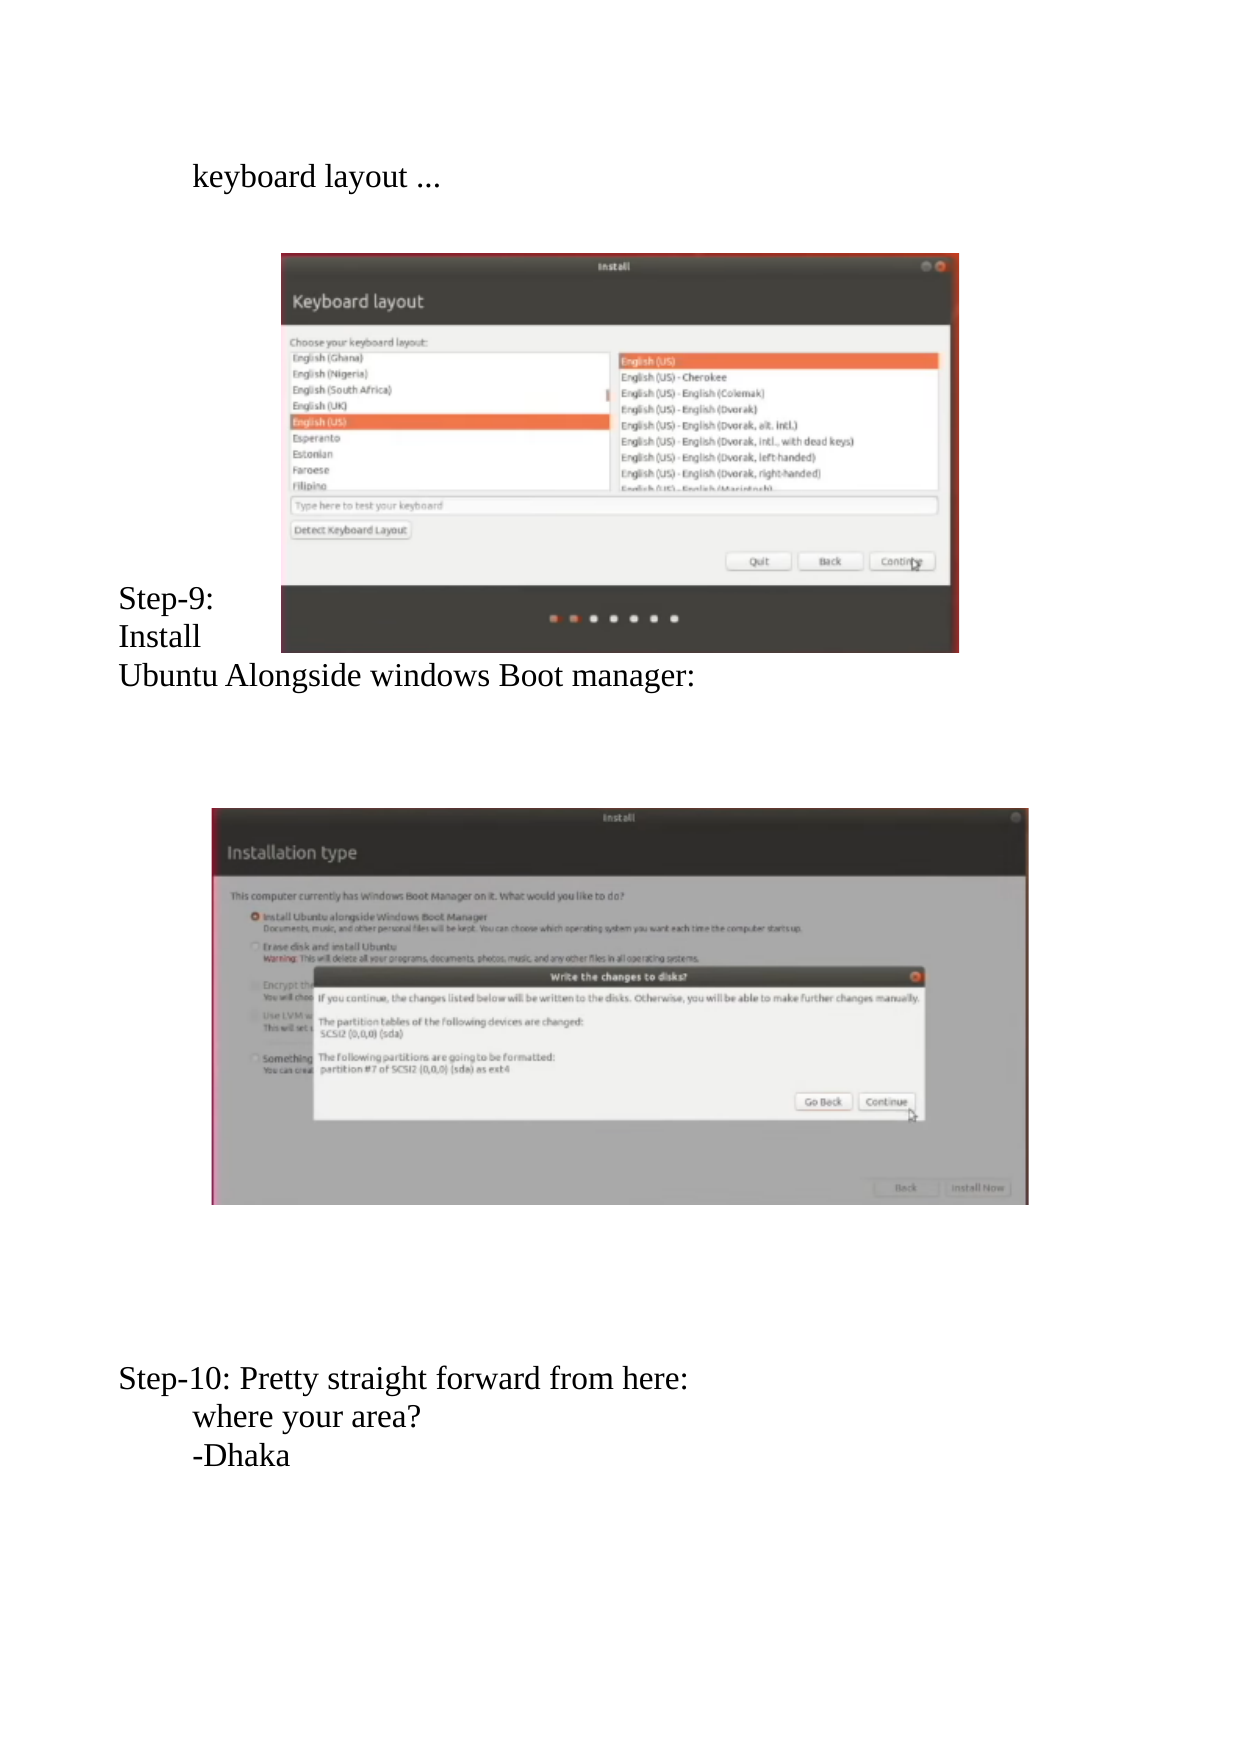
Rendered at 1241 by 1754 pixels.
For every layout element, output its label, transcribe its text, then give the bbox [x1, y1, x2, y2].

text -Dhaka [118, 1435, 1122, 1473]
text Step-10: Pretty straight forward from here: [118, 1358, 1122, 1397]
picture [211, 808, 1029, 1205]
text where your area? [118, 1397, 1122, 1435]
text Step-9: Install Ubuntu Alongside windows Boot manager: [118, 578, 1122, 693]
picture [281, 253, 960, 653]
text keyboard layout ... [118, 156, 1122, 195]
